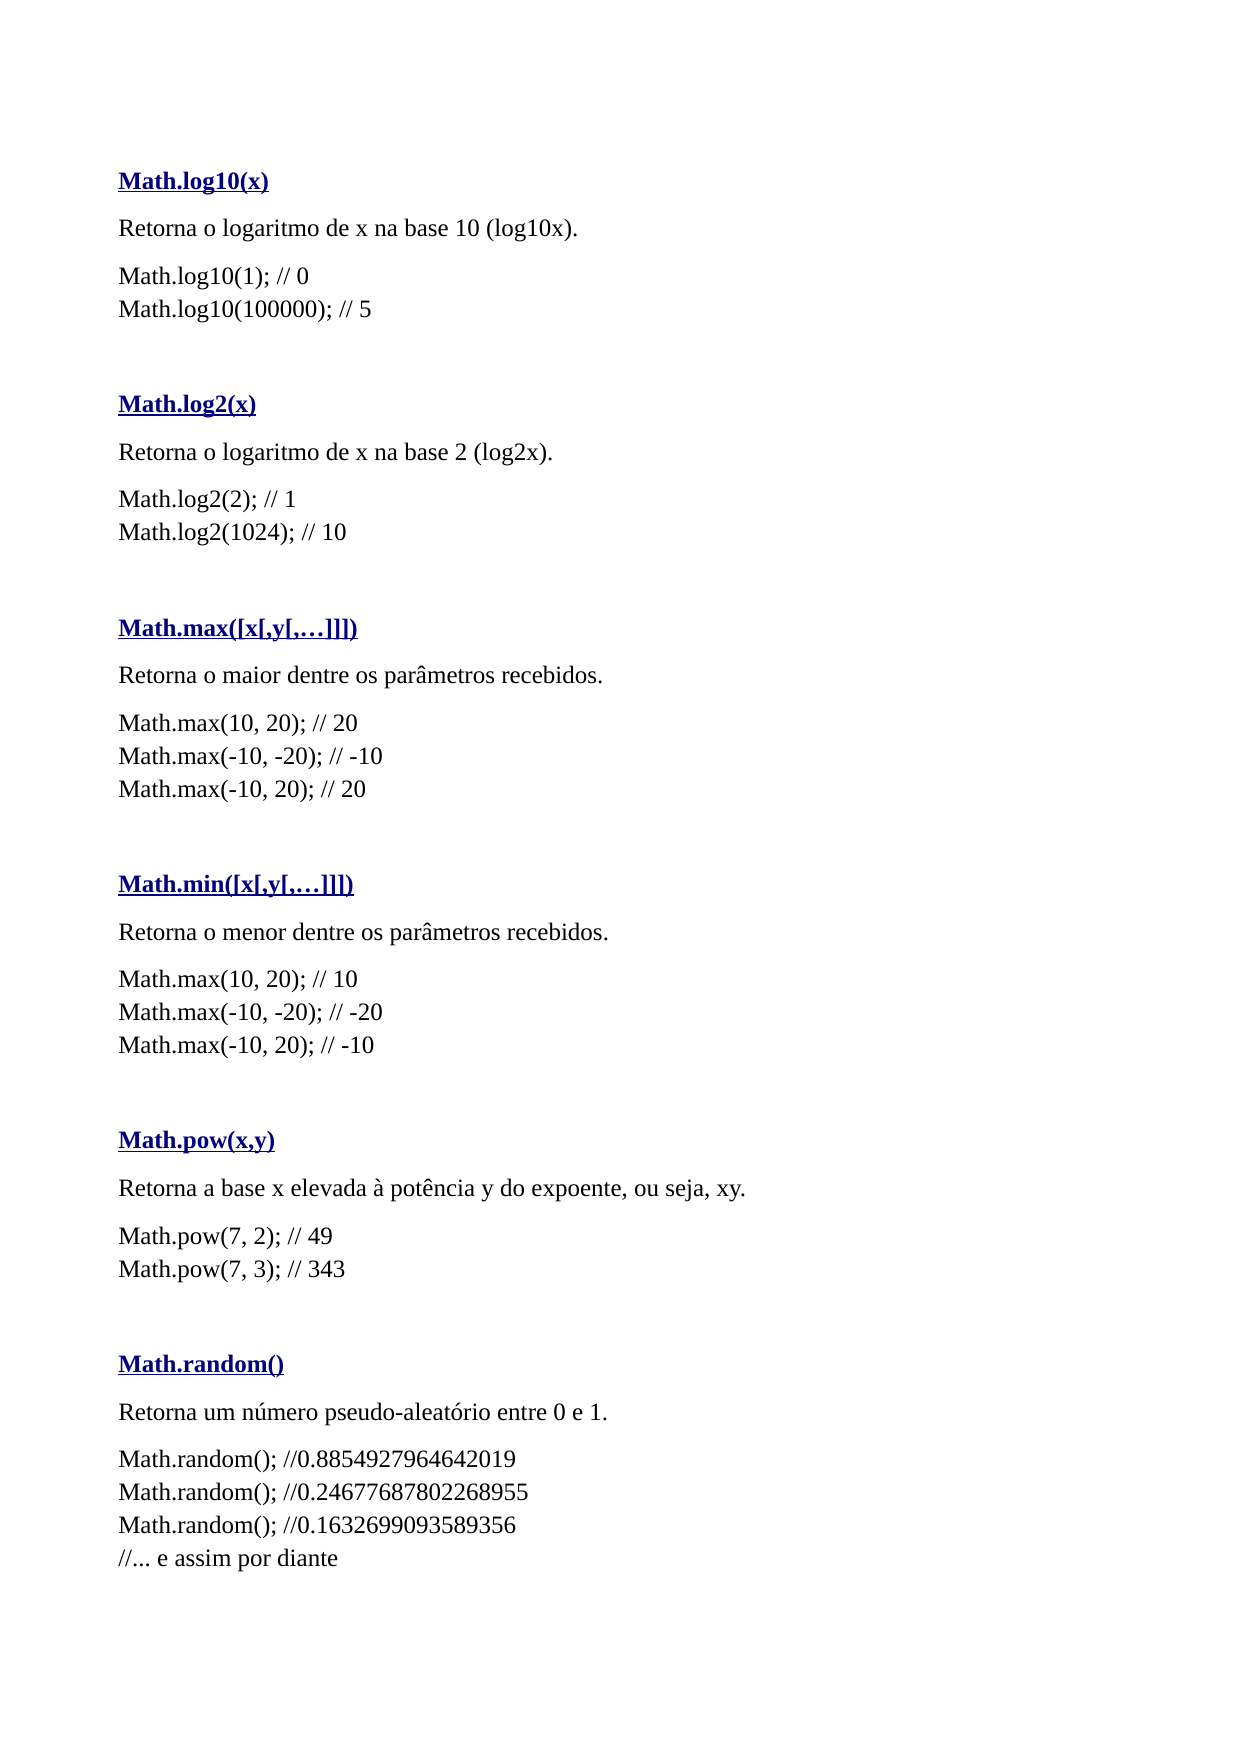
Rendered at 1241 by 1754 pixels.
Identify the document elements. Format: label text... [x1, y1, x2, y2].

text Math.min([x[,y[,…]]]) [118, 869, 1122, 898]
text Math.max(10, 20); // 10 [118, 964, 1122, 993]
text Math.log10(x) [118, 166, 1122, 194]
text Retorna a base x elevada à potência y do expoente, ou seja, xy. [118, 1173, 1122, 1202]
text Retorna o menor dentre os parâmetros recebidos. [118, 917, 1122, 945]
text Math.max(10, 20); // 20 [118, 708, 1122, 737]
text Retorna um número pseudo-aleatório entre 0 e 1. [118, 1397, 1122, 1425]
text Retorna o logaritmo de x na base 2 (log2x). [118, 437, 1122, 466]
text Math.pow(7, 3); // 343 [118, 1254, 1122, 1282]
text Math.random() [118, 1349, 1122, 1378]
text Math.log2(x) [118, 389, 1122, 418]
text Math.random(); //0.8854927964642019 [118, 1444, 1122, 1473]
text Math.pow(x,y) [118, 1126, 1122, 1154]
text Math.random(); //0.24677687802268955 [118, 1477, 1122, 1506]
text Math.log10(1); // 0 [118, 261, 1122, 290]
text Math.pow(7, 2); // 49 [118, 1221, 1122, 1249]
text Math.max(-10, 20); // 20 [118, 774, 1122, 803]
text Math.max(-10, -20); // -20 [118, 997, 1122, 1026]
text //... e assim por diante [118, 1543, 1122, 1572]
text Retorna o maior dentre os parâmetros recebidos. [118, 660, 1122, 689]
text Retorna o logaritmo de x na base 10 (log10x). [118, 213, 1122, 242]
text Math.random(); //0.1632699093589356 [118, 1510, 1122, 1539]
text Math.max(-10, 20); // -10 [118, 1030, 1122, 1059]
text Math.max(-10, -20); // -10 [118, 741, 1122, 769]
text Math.log10(100000); // 5 [118, 294, 1122, 323]
text Math.max([x[,y[,…]]]) [118, 613, 1122, 641]
text Math.log2(1024); // 10 [118, 517, 1122, 546]
text Math.log2(2); // 1 [118, 484, 1122, 513]
